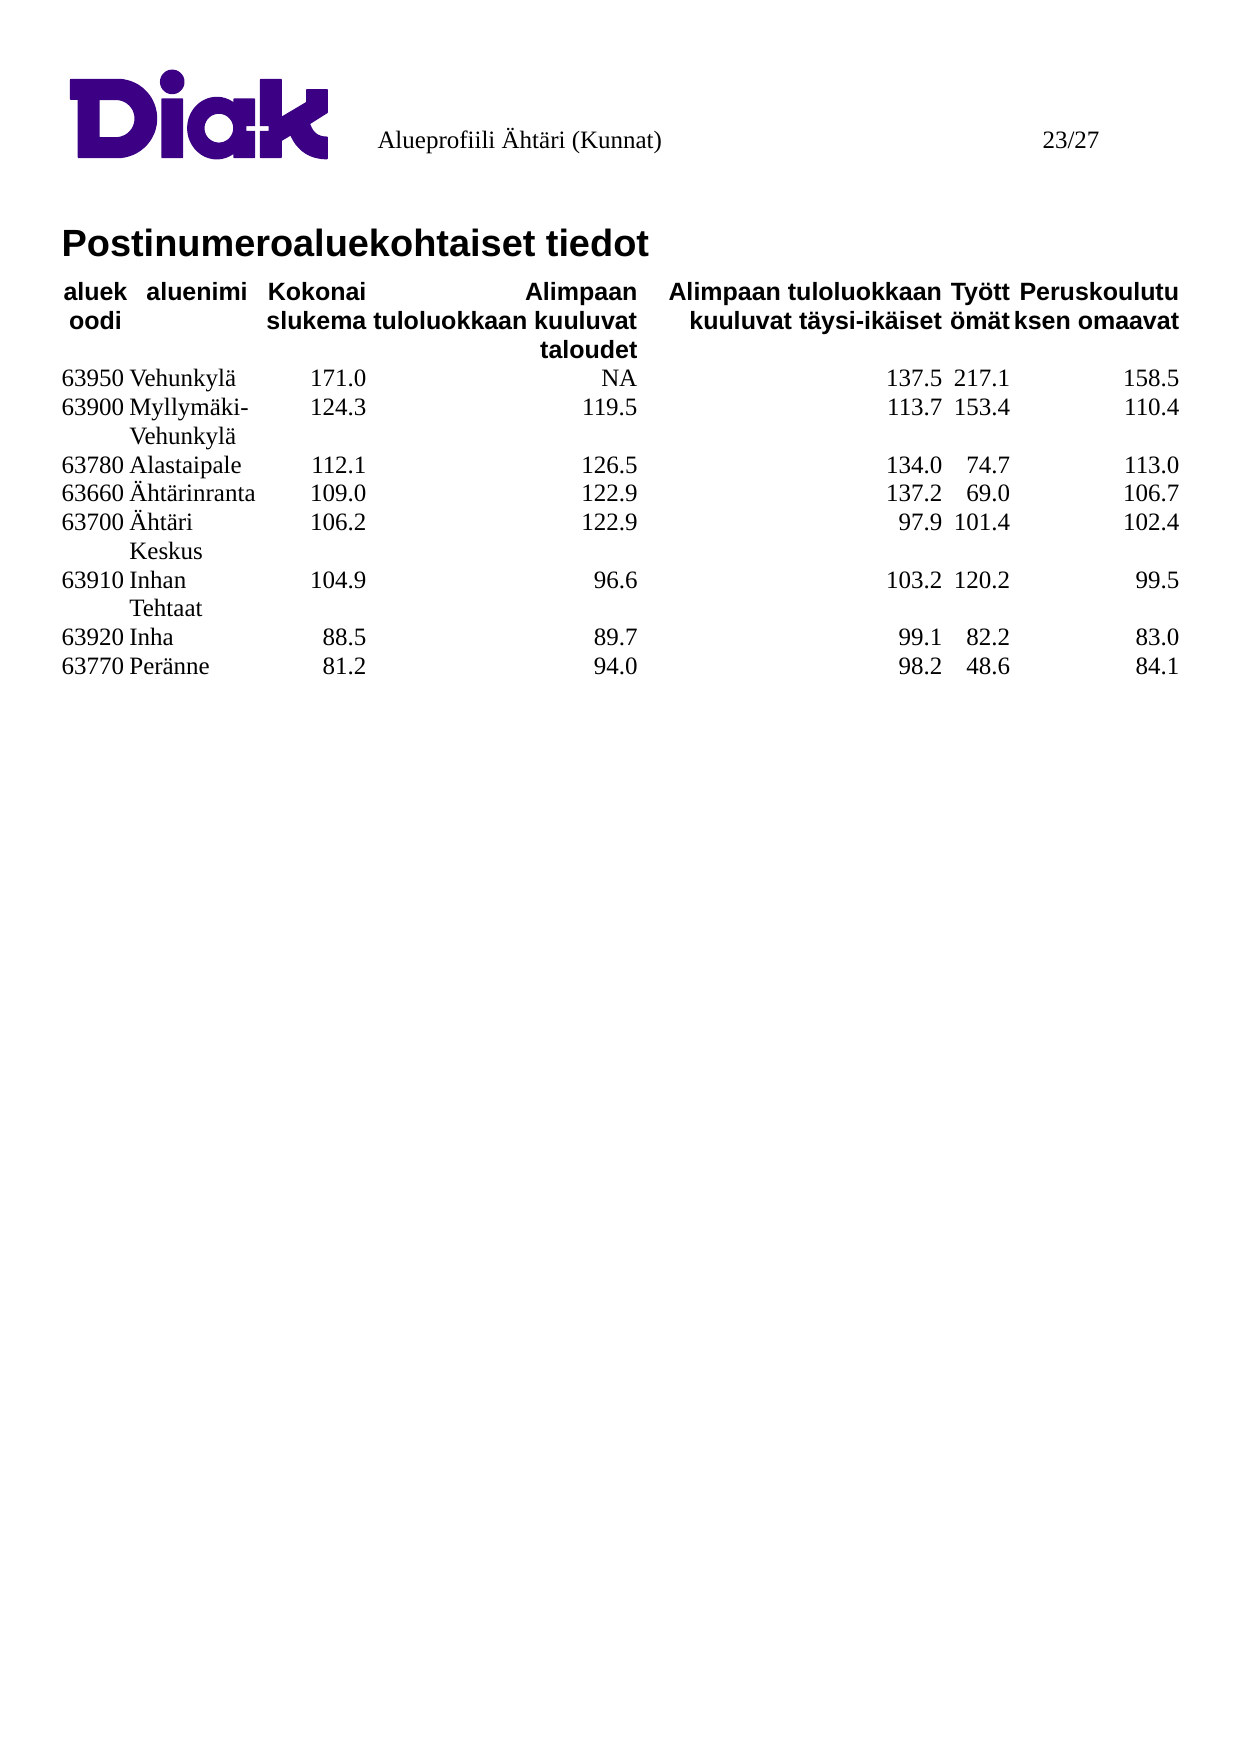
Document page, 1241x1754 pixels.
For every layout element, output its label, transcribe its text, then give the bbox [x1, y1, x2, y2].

table_cell 99.5 [1010, 565, 1179, 622]
table_header Työttömät [942, 277, 1010, 363]
table_cell 83.0 [1010, 622, 1179, 651]
table_cell 126.5 [366, 450, 637, 478]
table_cell 110.4 [1010, 392, 1179, 450]
table_cell 122.9 [366, 479, 637, 507]
table_cell 96.6 [366, 565, 637, 622]
table_cell 103.2 [637, 565, 942, 622]
table_cell 134.0 [637, 450, 942, 478]
table_cell 101.4 [942, 507, 1010, 565]
table_header Peruskoulutuksen omaavat [1010, 277, 1179, 363]
table_header Kokonaislukema [265, 277, 366, 363]
table_cell 153.4 [942, 392, 1010, 450]
table_cell 69.0 [942, 479, 1010, 507]
table_cell 63660 [61, 479, 129, 507]
table_cell 112.1 [265, 450, 366, 478]
table_cell Ähtäri Keskus [129, 507, 264, 565]
table_cell 119.5 [366, 392, 637, 450]
table_cell Inha [129, 622, 264, 651]
table_cell 124.3 [265, 392, 366, 450]
table_cell 97.9 [637, 507, 942, 565]
table_cell 106.7 [1010, 479, 1179, 507]
table_cell 84.1 [1010, 651, 1179, 680]
table_cell Vehunkylä [129, 364, 264, 392]
table_header aluekoodi [61, 277, 129, 363]
table_cell Alastaipale [129, 450, 264, 478]
table_cell 63920 [61, 622, 129, 651]
table_cell 137.5 [637, 364, 942, 392]
table_cell 63910 [61, 565, 129, 622]
table_cell 88.5 [265, 622, 366, 651]
table_cell 122.9 [366, 507, 637, 565]
table_cell 102.4 [1010, 507, 1179, 565]
table_cell 120.2 [942, 565, 1010, 622]
table_cell 158.5 [1010, 364, 1179, 392]
table_cell 104.9 [265, 565, 366, 622]
table_cell 63900 [61, 392, 129, 450]
table_cell 63950 [61, 364, 129, 392]
table_cell 109.0 [265, 479, 366, 507]
table_cell 81.2 [265, 651, 366, 680]
table_cell 63780 [61, 450, 129, 478]
table_cell 99.1 [637, 622, 942, 651]
table_cell 217.1 [942, 364, 1010, 392]
table_cell 63700 [61, 507, 129, 565]
table_cell Inhan Tehtaat [129, 565, 264, 622]
table_cell Myllymäki-Vehunkylä [129, 392, 264, 450]
table_cell 171.0 [265, 364, 366, 392]
table_cell 74.7 [942, 450, 1010, 478]
table_cell 106.2 [265, 507, 366, 565]
table_cell 48.6 [942, 651, 1010, 680]
table_cell 63770 [61, 651, 129, 680]
table_cell NA [366, 364, 637, 392]
table_cell Ähtärinranta [129, 479, 264, 507]
table_header aluenimi [129, 277, 264, 363]
table_cell 113.7 [637, 392, 942, 450]
table_cell 137.2 [637, 479, 942, 507]
table_cell 82.2 [942, 622, 1010, 651]
table_cell 113.0 [1010, 450, 1179, 478]
table_cell 94.0 [366, 651, 637, 680]
table_header Alimpaan tuloluokkaan kuuluvat taloudet [366, 277, 637, 363]
subtitle Postinumeroaluekohtaiset tiedot [61, 221, 1179, 265]
table_cell Peränne [129, 651, 264, 680]
table_cell 98.2 [637, 651, 942, 680]
table_header Alimpaan tuloluokkaan kuuluvat täysi-ikäiset [637, 277, 942, 363]
table_cell 89.7 [366, 622, 637, 651]
